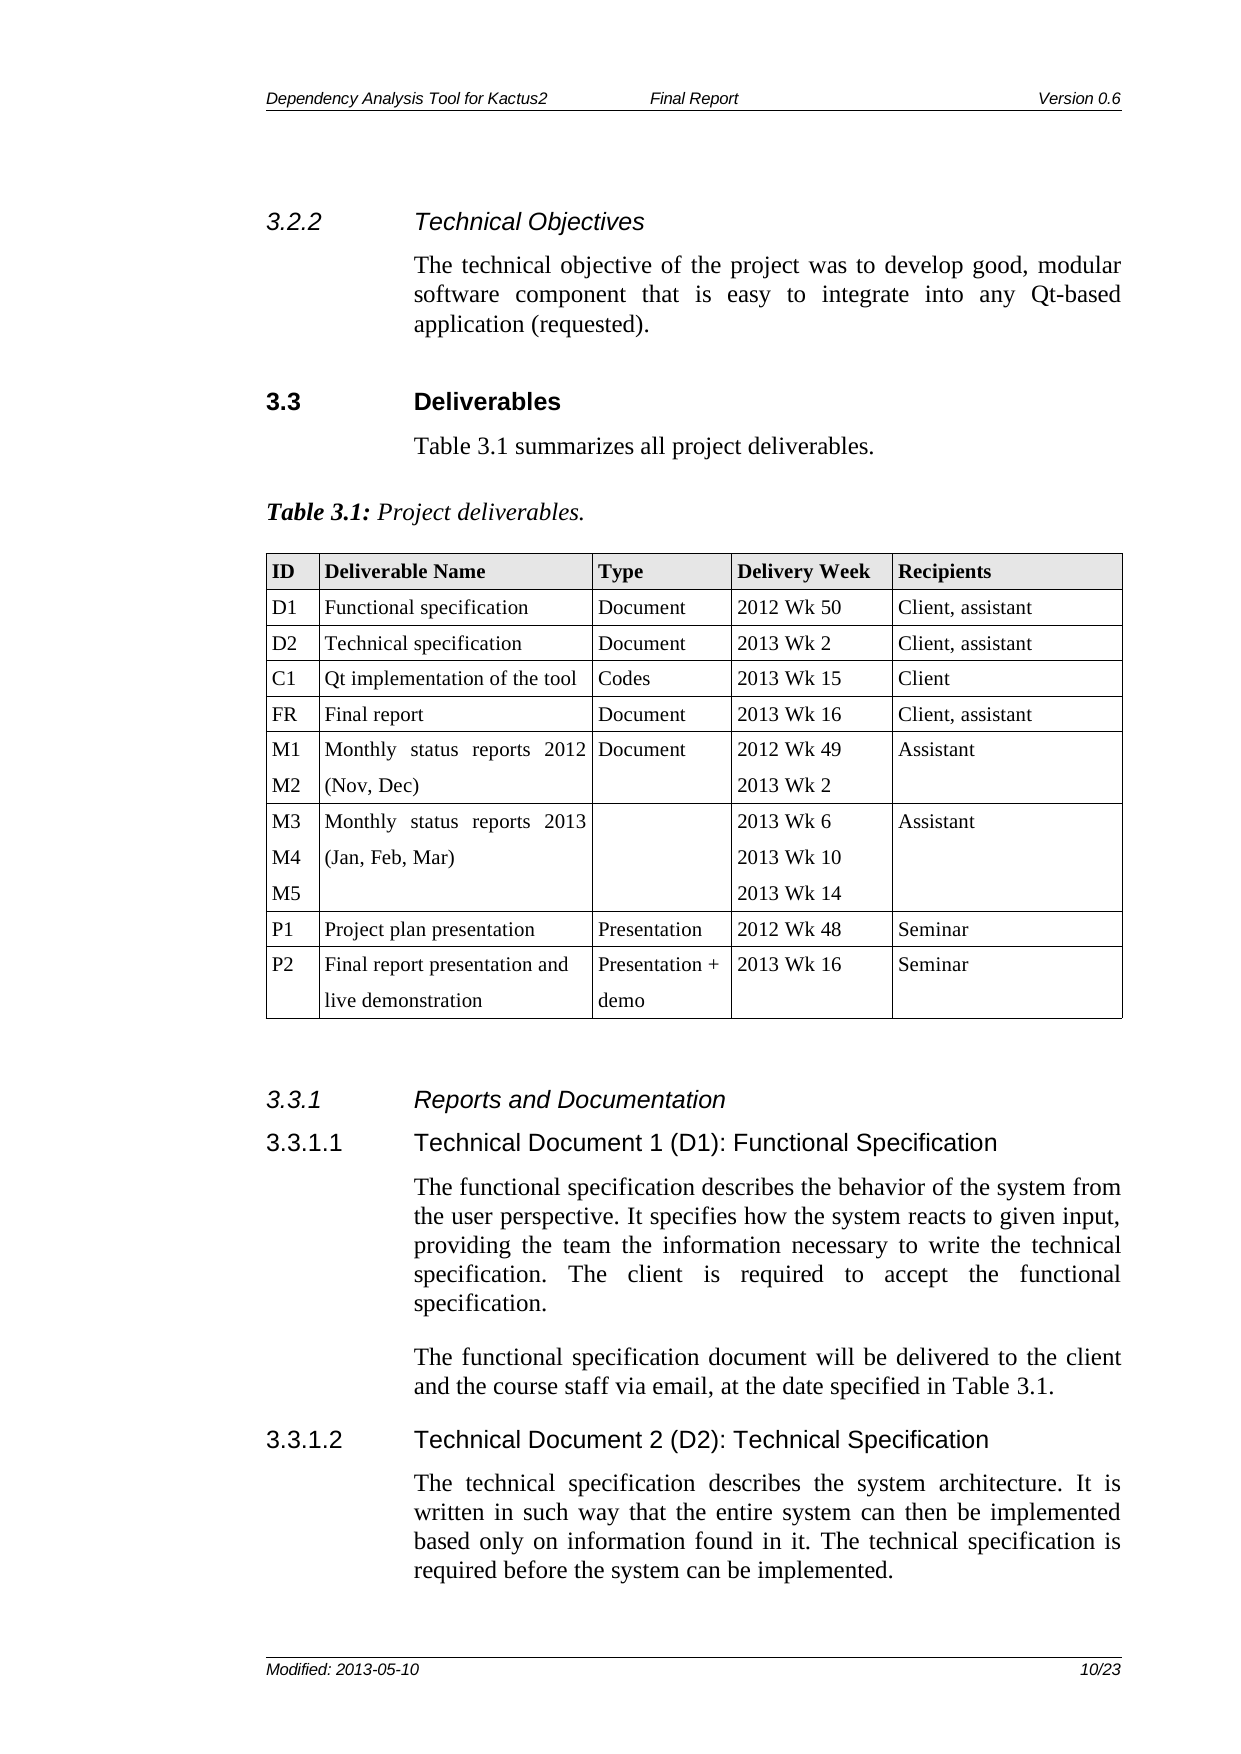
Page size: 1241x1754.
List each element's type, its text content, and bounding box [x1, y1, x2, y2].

table_header Delivery Week [732, 554, 892, 589]
table_header ID [267, 554, 319, 589]
table_cell 2013 Wk 6 2013 Wk 10 2013 Wk 14 [732, 804, 892, 911]
table_cell Functional specification [320, 590, 592, 624]
table_cell Project plan presentation [320, 912, 592, 946]
table_cell FR [267, 697, 319, 731]
table_cell [593, 804, 731, 911]
subtitle Technical Document 2 (D2): Technical Specification [266, 1424, 1122, 1454]
table_cell Seminar [893, 912, 1122, 946]
table_cell P2 [267, 947, 319, 1018]
table_cell P1 [267, 912, 319, 946]
table_cell 2013 Wk 16 [732, 697, 892, 731]
table_header Deliverable Name [320, 554, 592, 589]
table_header Recipients [893, 554, 1122, 589]
table_cell Codes [593, 661, 731, 696]
table_cell Client, assistant [893, 697, 1122, 731]
table_cell Final report presentation and live demonstration [320, 947, 592, 1018]
table_cell Monthly status reports 2013 (Jan, Feb, Mar) [320, 804, 592, 911]
table_cell Assistant [893, 804, 1122, 911]
table_cell Client [893, 661, 1122, 696]
text Table 3.1 summarizes all project deliverables. [413, 431, 1122, 460]
text The technical specification describes the system architecture. It is written in such way that the entire system can then be implemented based only on information found in it. The technical specification is required before the system can be implemented. [413, 1468, 1122, 1584]
text The technical objective of the project was to develop good, modular software component that is easy to integrate into any Qt-based application (requested). [413, 250, 1122, 337]
table_cell Document [593, 732, 731, 803]
table_cell Document [593, 697, 731, 731]
text The functional specification describes the behavior of the system from the user perspective. It specifies how the system reacts to given input, providing the team the information necessary to write the technical specification. The client is required to accept the functional specification. [413, 1172, 1122, 1317]
table_cell 2013 Wk 15 [732, 661, 892, 696]
table_cell Presentation [593, 912, 731, 946]
table_cell 2013 Wk 2 [732, 626, 892, 660]
table_cell 2012 Wk 48 [732, 912, 892, 946]
table_cell Client, assistant [893, 590, 1122, 624]
table_cell Final report [320, 697, 592, 731]
table_cell 2012 Wk 49 2013 Wk 2 [732, 732, 892, 803]
subtitle Technical Objectives [266, 207, 1122, 236]
table_cell C1 [267, 661, 319, 696]
table_cell Client, assistant [893, 626, 1122, 660]
table_cell Document [593, 626, 731, 660]
text Table 3.1: Project deliverables. [266, 497, 1122, 526]
subtitle Technical Document 1 (D1): Functional Specification [266, 1128, 1122, 1157]
table_cell Technical specification [320, 626, 592, 660]
table_header Type [593, 554, 731, 589]
table_cell Qt implementation of the tool [320, 661, 592, 696]
subtitle Deliverables [266, 387, 1122, 416]
table_cell Monthly status reports 2012 (Nov, Dec) [320, 732, 592, 803]
table_cell Document [593, 590, 731, 624]
text The functional specification document will be delivered to the client and the course staff via email, at the date specified in Table 3.1. [413, 1342, 1122, 1400]
subtitle Reports and Documentation [266, 1084, 1122, 1113]
table_cell 2012 Wk 50 [732, 590, 892, 624]
table_cell M1 M2 [267, 732, 319, 803]
table_cell M3 M4 M5 [267, 804, 319, 911]
table_cell D2 [267, 626, 319, 660]
table_cell Assistant [893, 732, 1122, 803]
table_cell Seminar [893, 947, 1122, 1018]
table_cell Presentation + demo [593, 947, 731, 1018]
table_cell 2013 Wk 16 [732, 947, 892, 1018]
table_cell D1 [267, 590, 319, 624]
